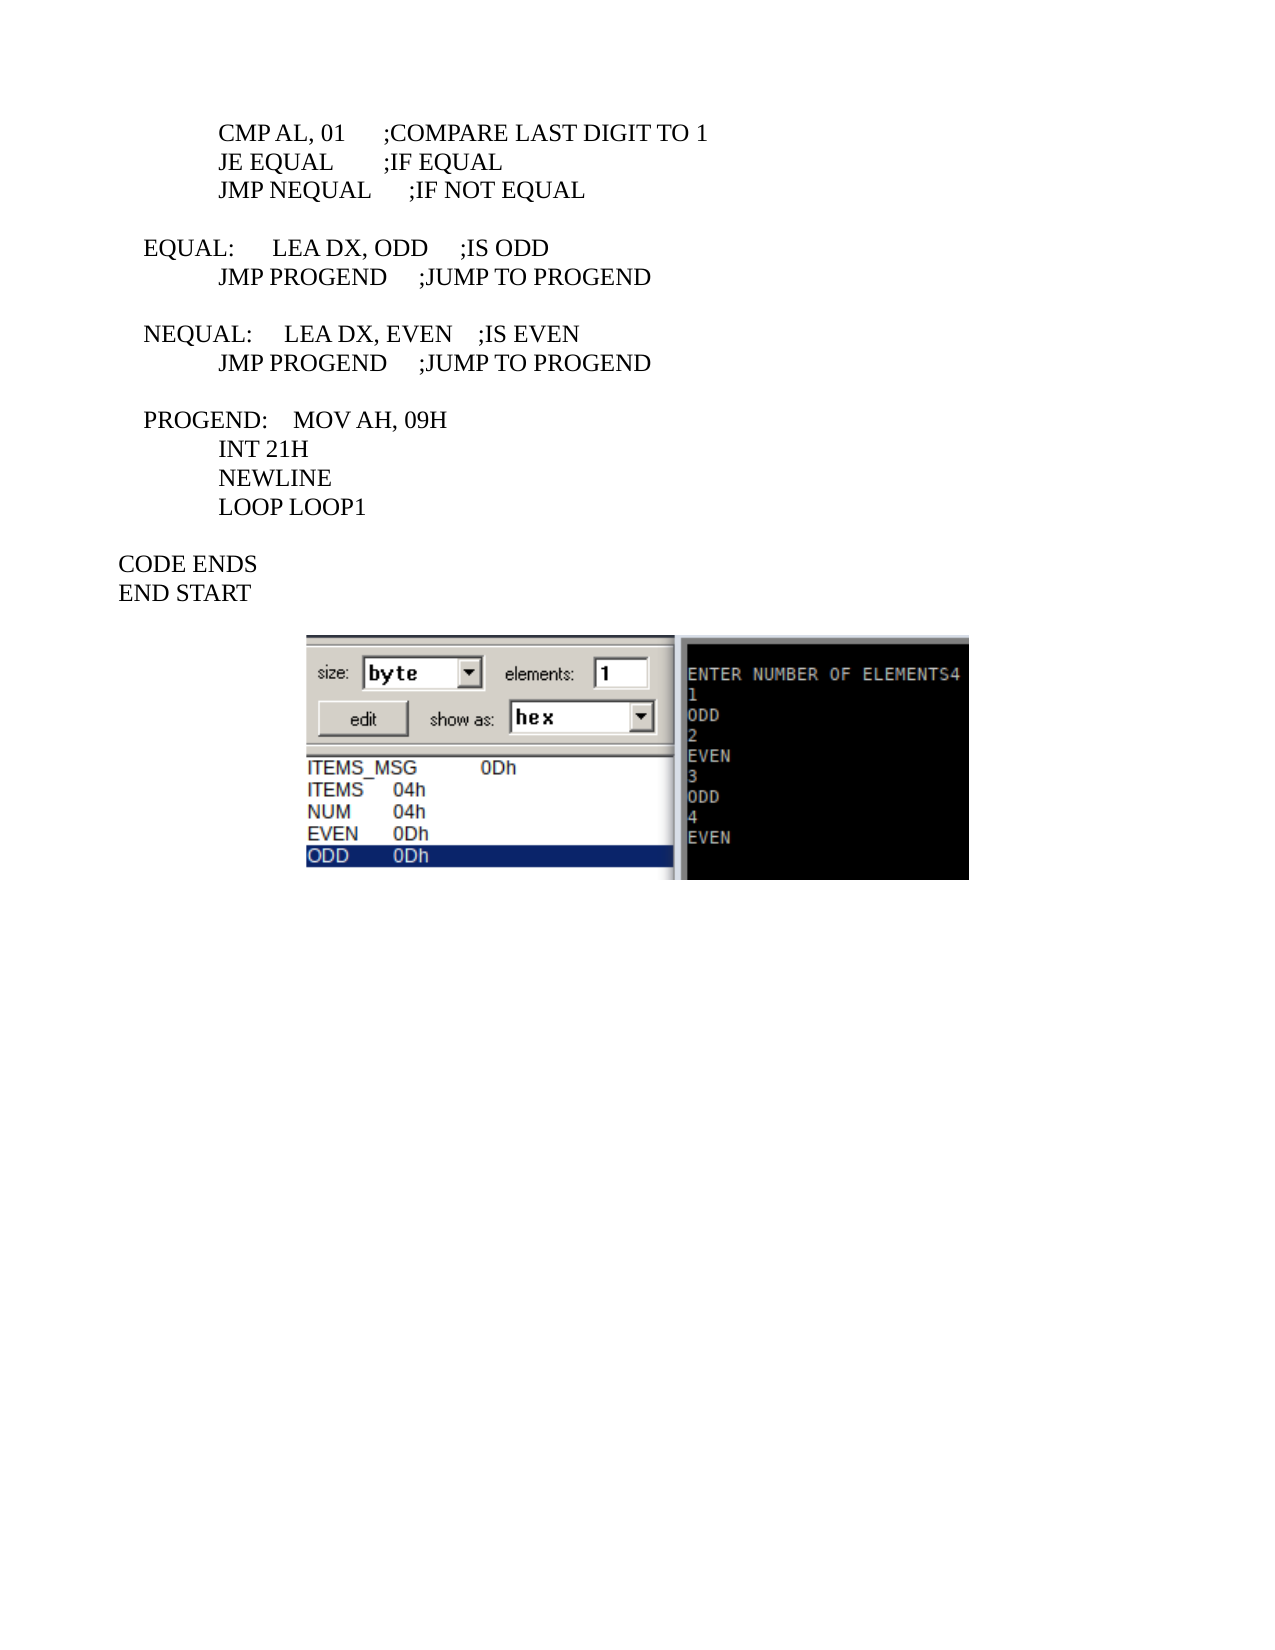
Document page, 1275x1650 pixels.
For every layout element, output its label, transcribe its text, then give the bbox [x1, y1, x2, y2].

text JE EQUAL ;IF EQUAL [118, 147, 1157, 176]
text NEWLINE [118, 463, 1157, 492]
text CMP AL, 01 ;COMPARE LAST DIGIT TO 1 [118, 118, 1157, 147]
text CODE ENDS [118, 549, 1157, 578]
picture [306, 635, 969, 880]
text JMP PROGEND ;JUMP TO PROGEND [118, 262, 1157, 291]
text EQUAL: LEA DX, ODD ;IS ODD [118, 233, 1157, 262]
text PROGEND: MOV AH, 09H [118, 406, 1157, 434]
text INT 21H [118, 434, 1157, 463]
text NEQUAL: LEA DX, EVEN ;IS EVEN [118, 319, 1157, 348]
text JMP NEQUAL ;IF NOT EQUAL [118, 176, 1157, 204]
text JMP PROGEND ;JUMP TO PROGEND [118, 348, 1157, 377]
text END START [118, 578, 1157, 607]
text LOOP LOOP1 [118, 492, 1157, 521]
